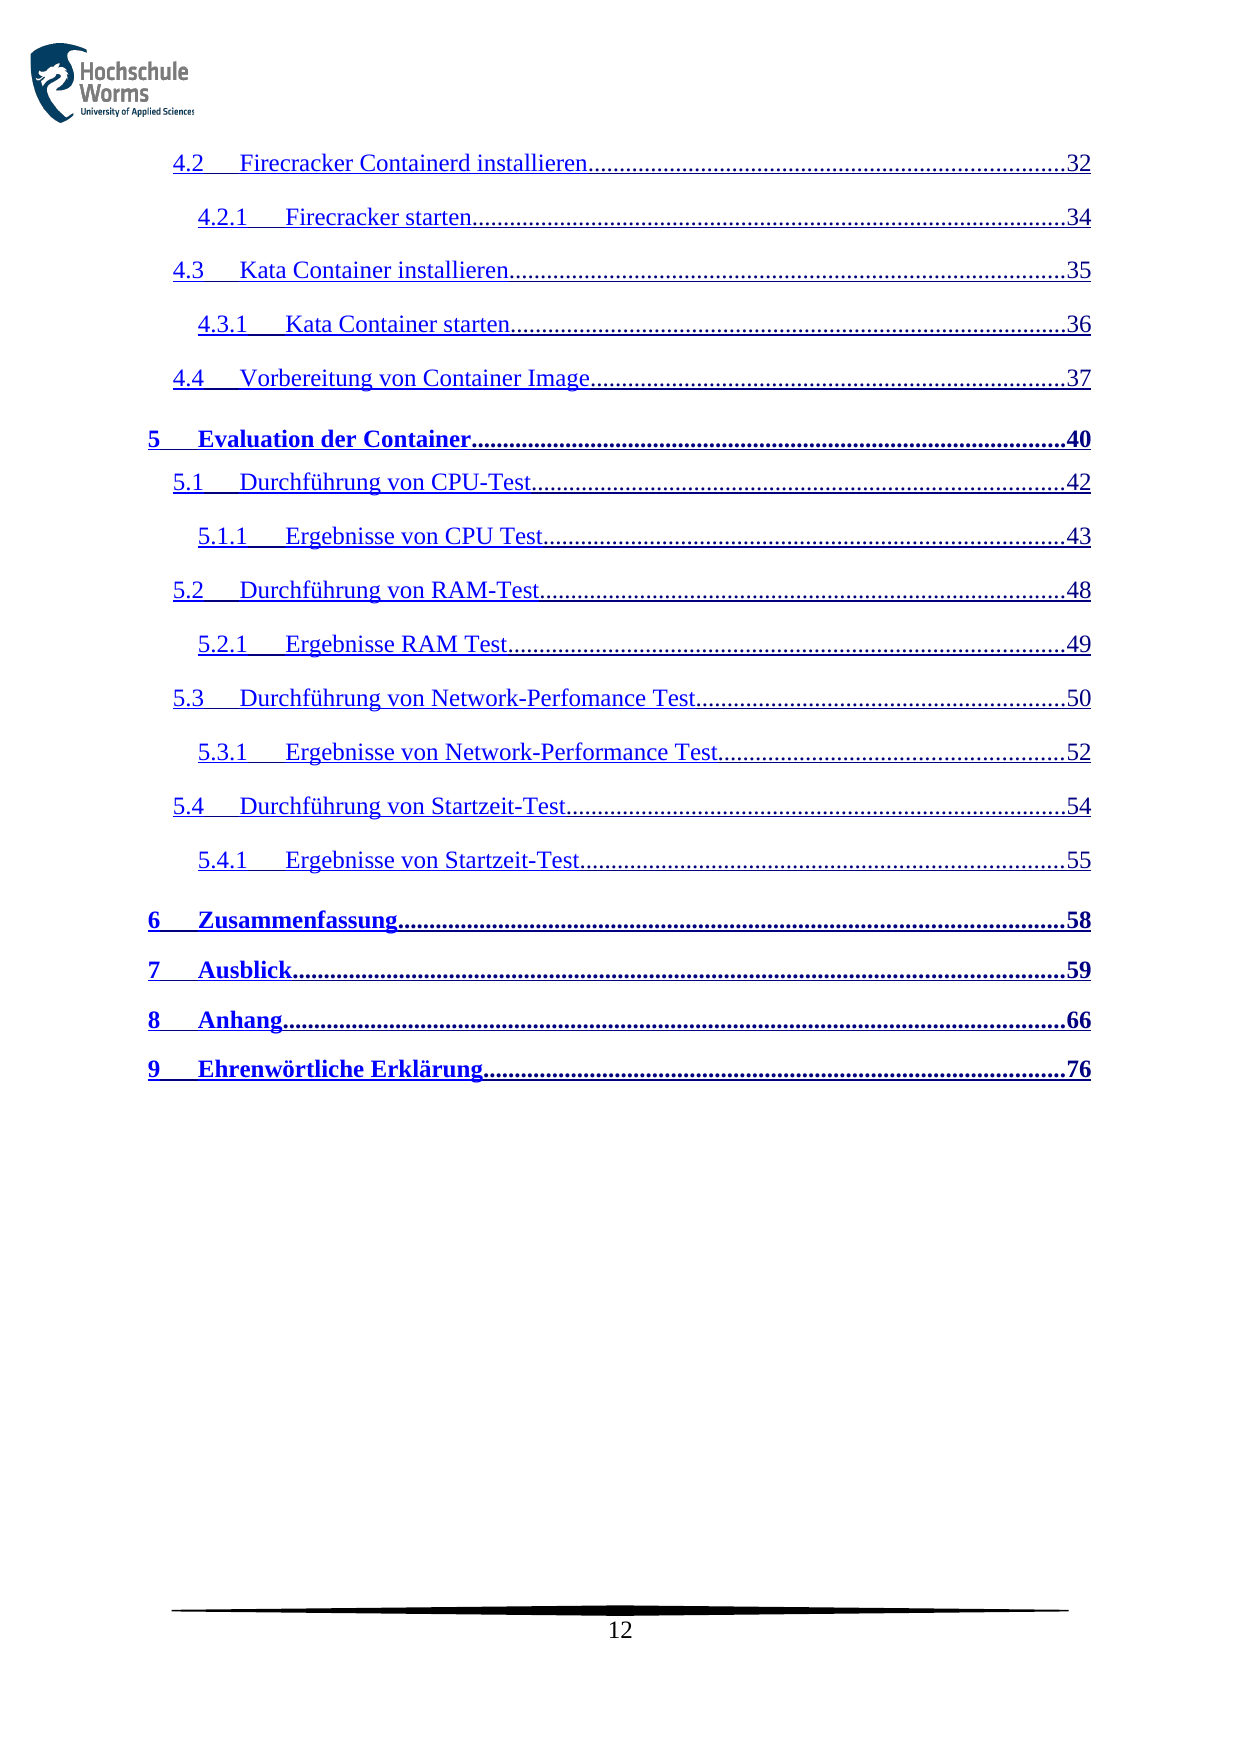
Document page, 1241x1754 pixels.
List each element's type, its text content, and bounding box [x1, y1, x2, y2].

text 8 Anhang 66 [148, 1005, 1092, 1034]
text 4.4 Vorbereitung von Container Image 37 [173, 363, 1092, 393]
text 5.2.1 Ergebnisse RAM Test 49 [198, 629, 1092, 658]
text 4.3 Kata Container installieren 35 [173, 256, 1092, 285]
text 7 Ausblick 59 [148, 955, 1092, 984]
text 6 Zusammenfassung 58 [148, 905, 1092, 934]
text 5.1.1 Ergebnisse von CPU Test 43 [198, 521, 1092, 550]
text 4.3.1 Kata Container starten 36 [198, 309, 1092, 339]
text 5 Evaluation der Container 40 [148, 424, 1092, 453]
text 4.2 Firecracker Containerd installieren 32 [173, 148, 1092, 177]
text 5.3.1 Ergebnisse von Network-Performance Test 52 [198, 737, 1092, 766]
text 5.2 Durchführung von RAM-Test 48 [173, 575, 1092, 604]
text 9 Ehrenwörtliche Erklärung 76 [148, 1054, 1092, 1084]
text 5.1 Durchführung von CPU-Test 42 [173, 467, 1092, 496]
text 5.3 Durchführung von Network-Perfomance Test 50 [173, 683, 1092, 712]
text 4.2.1 Firecracker starten 34 [198, 202, 1092, 231]
text 5.4 Durchführung von Startzeit-Test 54 [173, 791, 1092, 820]
text 5.4.1 Ergebnisse von Startzeit-Test 55 [198, 845, 1092, 874]
